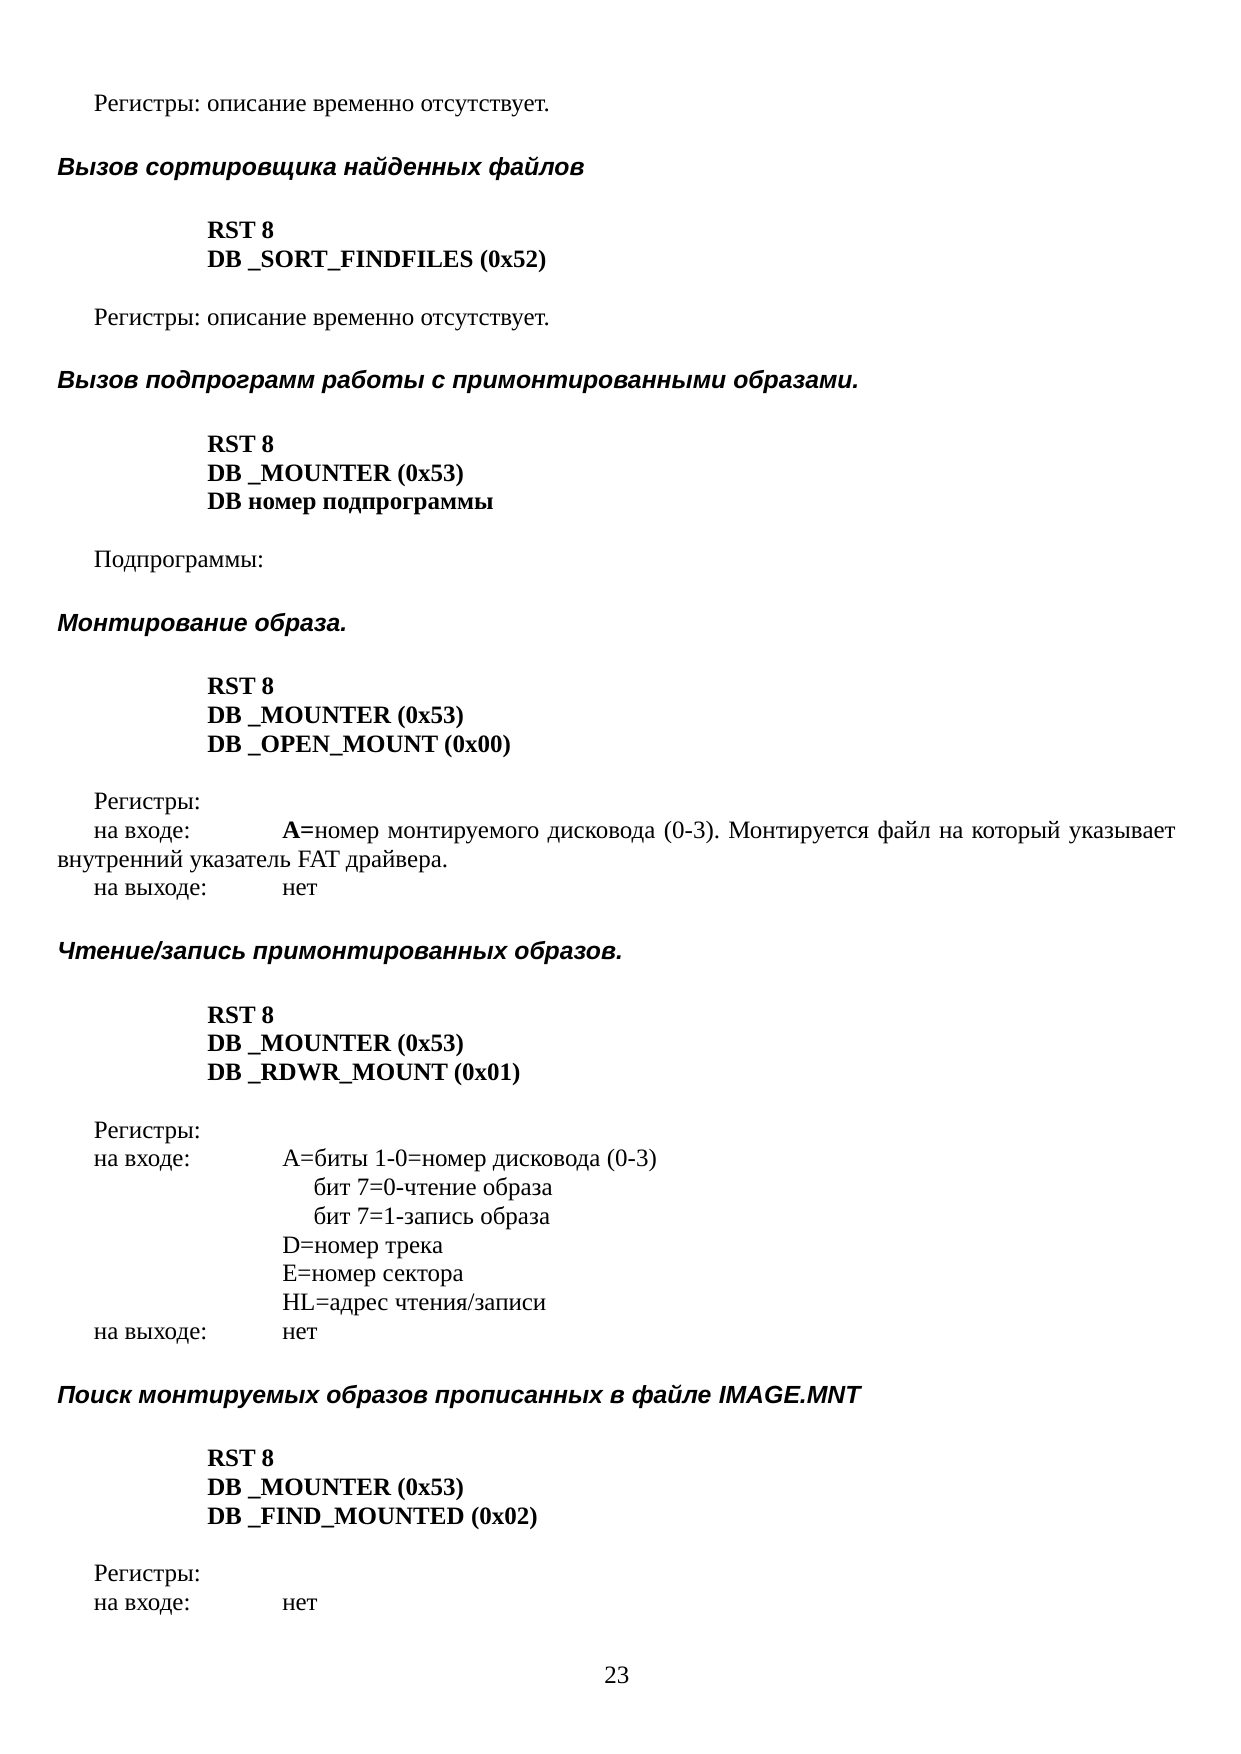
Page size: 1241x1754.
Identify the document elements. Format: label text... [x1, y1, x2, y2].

text Регистры: [57, 1115, 1176, 1143]
text бит 7=1-запись образа [57, 1201, 1176, 1230]
subtitle Чтение/запись примонтированных образов. [57, 936, 1176, 965]
text на входе: нет [57, 1587, 1176, 1616]
text на входе: A=биты 1-0=номер дисковода (0-3) [57, 1143, 1176, 1172]
text на выходе: нет [57, 872, 1176, 901]
text Регистры: описание временно отсутствует. [57, 302, 1176, 330]
text бит 7=0-чтение образа [57, 1172, 1176, 1201]
subtitle Монтирование образа. [57, 608, 1176, 636]
subtitle Поиск монтируемых образов прописанных в файле IMAGE.MNT [57, 1380, 1176, 1408]
text DB _MOUNTER (0x53) [57, 458, 1176, 486]
subtitle Вызов сортировщика найденных файлов [57, 152, 1176, 180]
text DB _MOUNTER (0x53) [57, 1028, 1176, 1057]
text Регистры: [57, 786, 1176, 815]
text E=номер сектора [57, 1258, 1176, 1287]
text DB номер подпрограммы [57, 486, 1176, 515]
text RST 8 [57, 429, 1176, 458]
text Регистры: описание временно отсутствует. [57, 88, 1176, 117]
text Подпрограммы: [57, 544, 1176, 573]
text RST 8 [57, 1000, 1176, 1028]
text на выходе: нет [57, 1316, 1176, 1345]
text RST 8 [57, 215, 1176, 244]
text DB _RDWR_MOUNT (0x01) [57, 1057, 1176, 1086]
text DB _FIND_MOUNTED (0x02) [57, 1501, 1176, 1529]
text Регистры: [57, 1558, 1176, 1587]
text DB _MOUNTER (0x53) [57, 1472, 1176, 1501]
text DB _MOUNTER (0x53) [57, 700, 1176, 729]
text на входе: A=номер монтируемого дисковода (0-3). Монтируется файл на который указывает внутренний указатель FAT драйвера. [57, 815, 1176, 872]
subtitle Вызов подпрограмм работы с примонтированными образами. [57, 365, 1176, 394]
text RST 8 [57, 1443, 1176, 1472]
text HL=адрес чтения/записи [57, 1287, 1176, 1316]
text RST 8 [57, 671, 1176, 700]
text DB _SORT_FINDFILES (0x52) [57, 244, 1176, 273]
text D=номер трека [57, 1230, 1176, 1258]
text DB _OPEN_MOUNT (0x00) [57, 729, 1176, 757]
